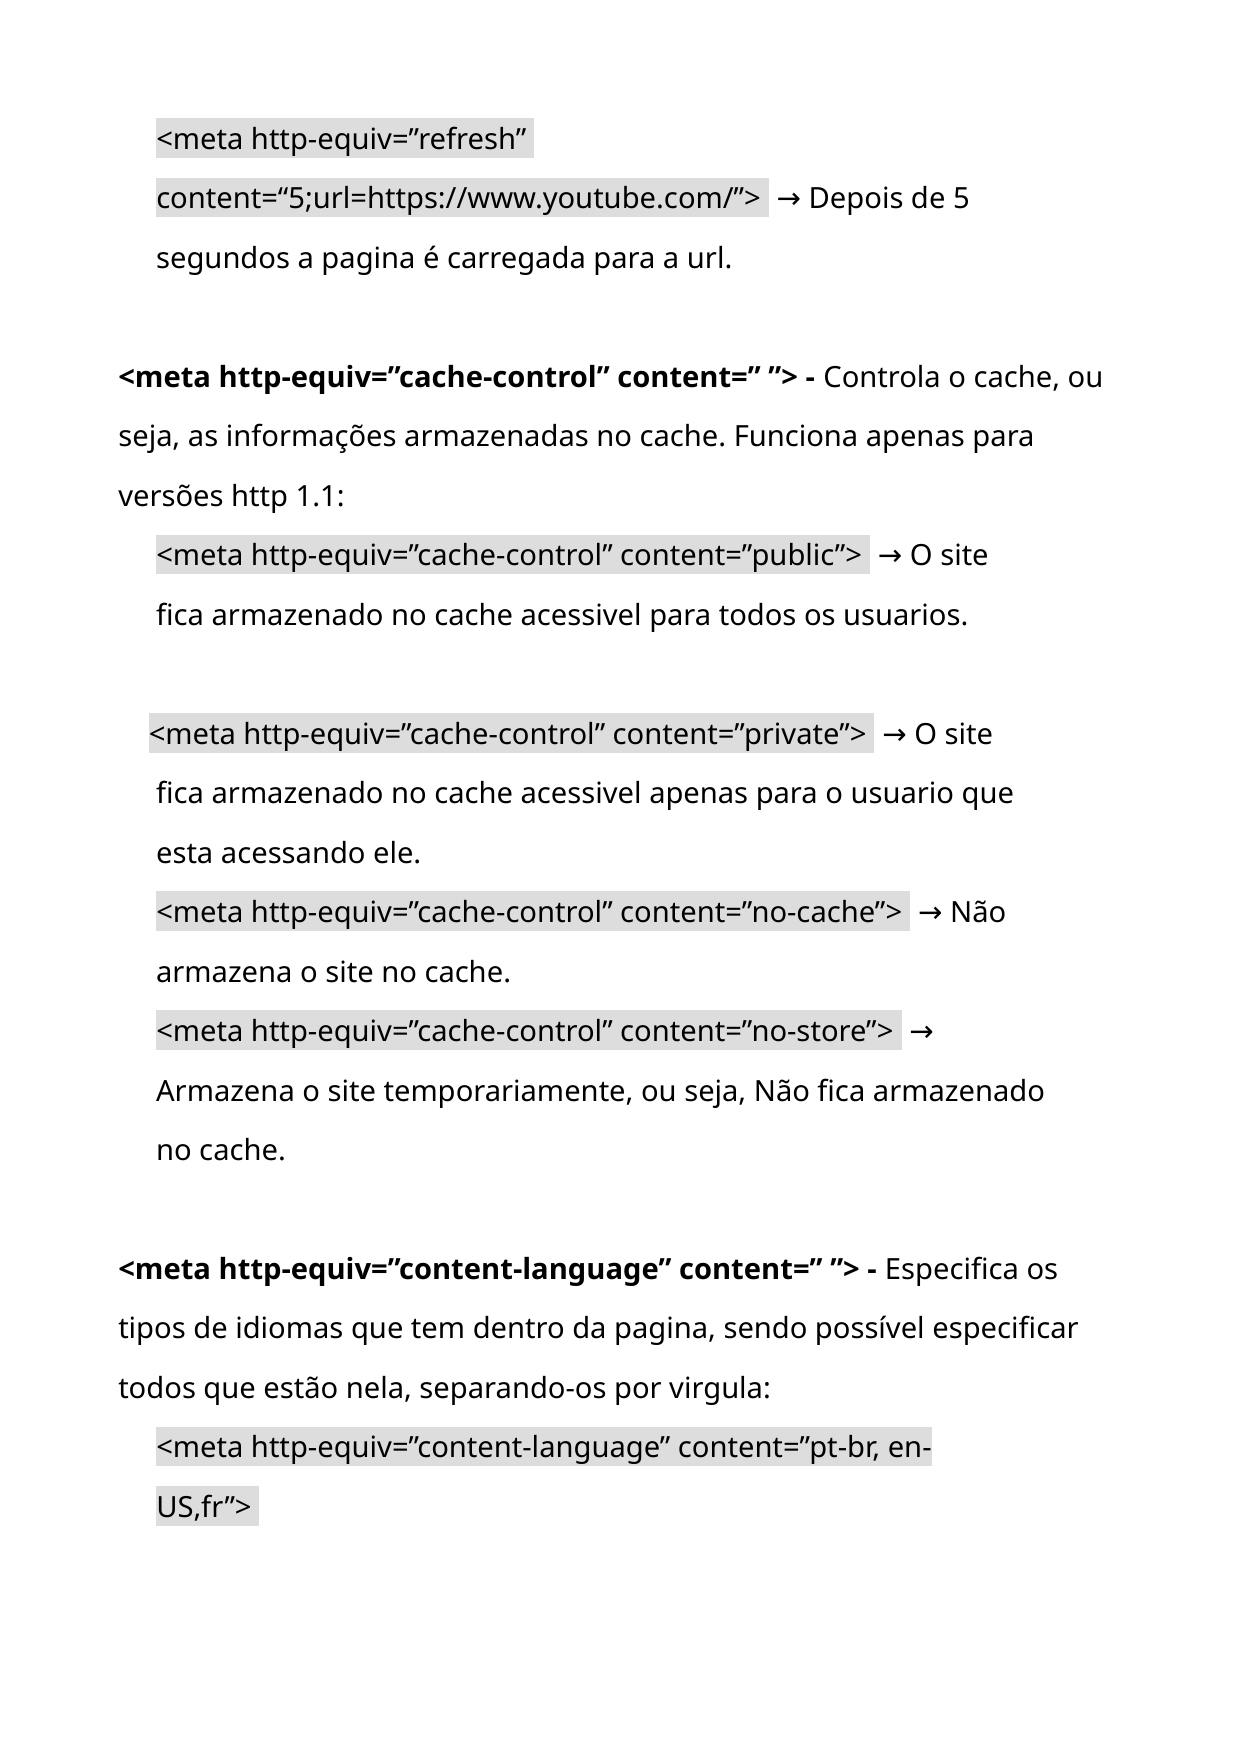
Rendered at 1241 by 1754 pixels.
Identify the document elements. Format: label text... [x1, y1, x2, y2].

text content=“5;url=https://www.youtube.com/”> → Depois de 5 [118, 178, 1122, 217]
text no cache. [118, 1129, 1122, 1169]
text <meta http-equiv=”cache-control” content=”no-store”> → [118, 1010, 1122, 1050]
text <meta http-equiv=”cache-control” content=” ”> - Controla o cache, ou seja, as informações armazenadas no cache. Funciona apenas para versões http 1.1: [118, 356, 1122, 515]
text fica armazenado no cache acessivel apenas para o usuario que [118, 772, 1122, 812]
text segundos a pagina é carregada para a url. [118, 237, 1122, 277]
text armazena o site no cache. [118, 951, 1122, 991]
text Armazena o site temporariamente, ou seja, Não fica armazenado [118, 1070, 1122, 1109]
text <meta http-equiv=”cache-control” content=”public”> → O site [118, 534, 1122, 574]
text US,fr”> [118, 1486, 1122, 1526]
text <meta http-equiv=”content-language” content=” ”> - Especifica os tipos de idiomas que tem dentro da pagina, sendo possível especificar todos que estão nela, separando-os por virgula: [118, 1248, 1122, 1407]
text fica armazenado no cache acessivel para todos os usuarios. [118, 594, 1122, 634]
text <meta http-equiv=”content-language” content=”pt-br, en- [118, 1427, 1122, 1466]
text <meta http-equiv=”refresh” [118, 118, 1122, 158]
text <meta http-equiv=”cache-control” content=”private”> → O site [118, 713, 1122, 753]
text <meta http-equiv=”cache-control” content=”no-cache”> → Não [118, 891, 1122, 931]
text esta acessando ele. [118, 832, 1122, 872]
